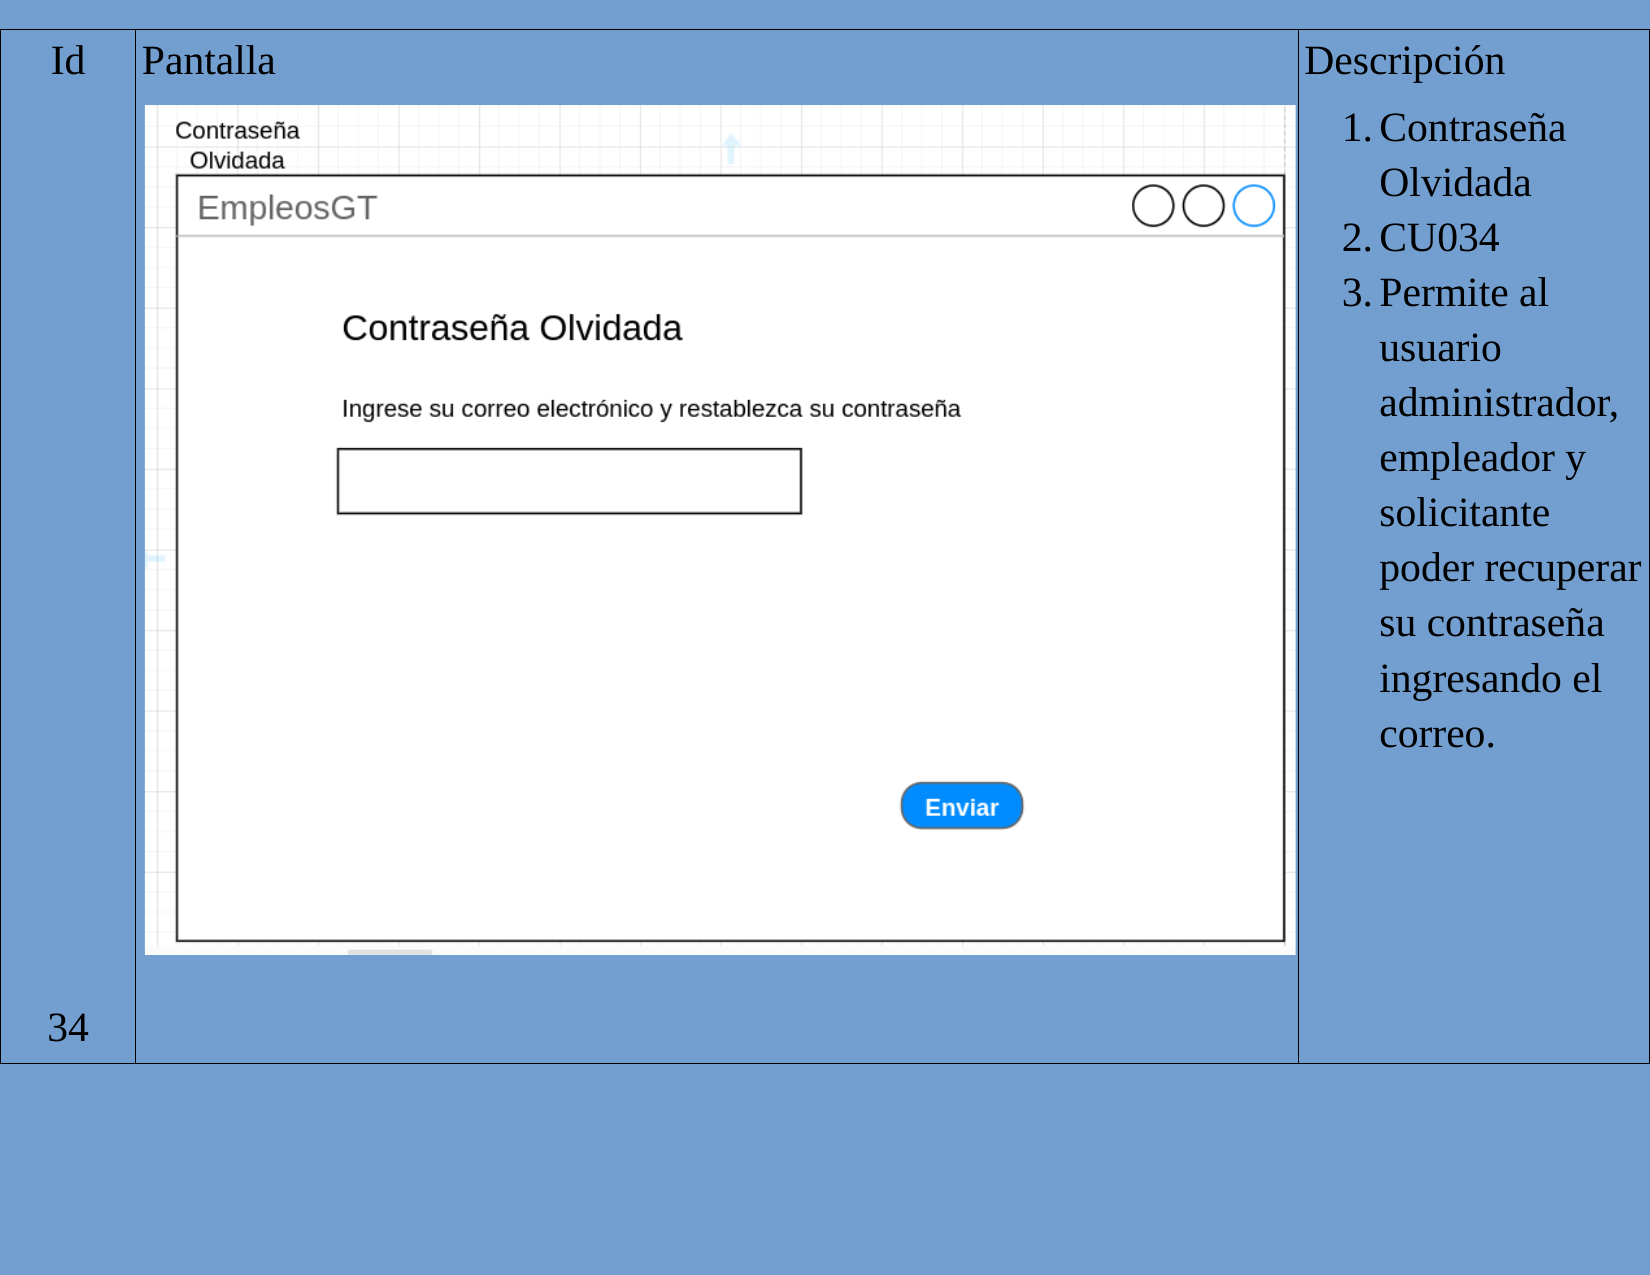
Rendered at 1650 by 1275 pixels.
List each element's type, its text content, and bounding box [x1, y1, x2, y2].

picture [144, 105, 1296, 955]
table_cell 34 [1, 96, 135, 1063]
table_cell Contraseña Olvidada CU034 Permite al usuario administrador, empleador y solicitante poder recuperar su contraseña ingresando el correo. [1299, 96, 1649, 1063]
table_header Descripción [1299, 30, 1649, 96]
table_header Pantalla [136, 30, 1298, 96]
table_header Id [1, 30, 135, 96]
table_cell [136, 96, 1298, 1063]
